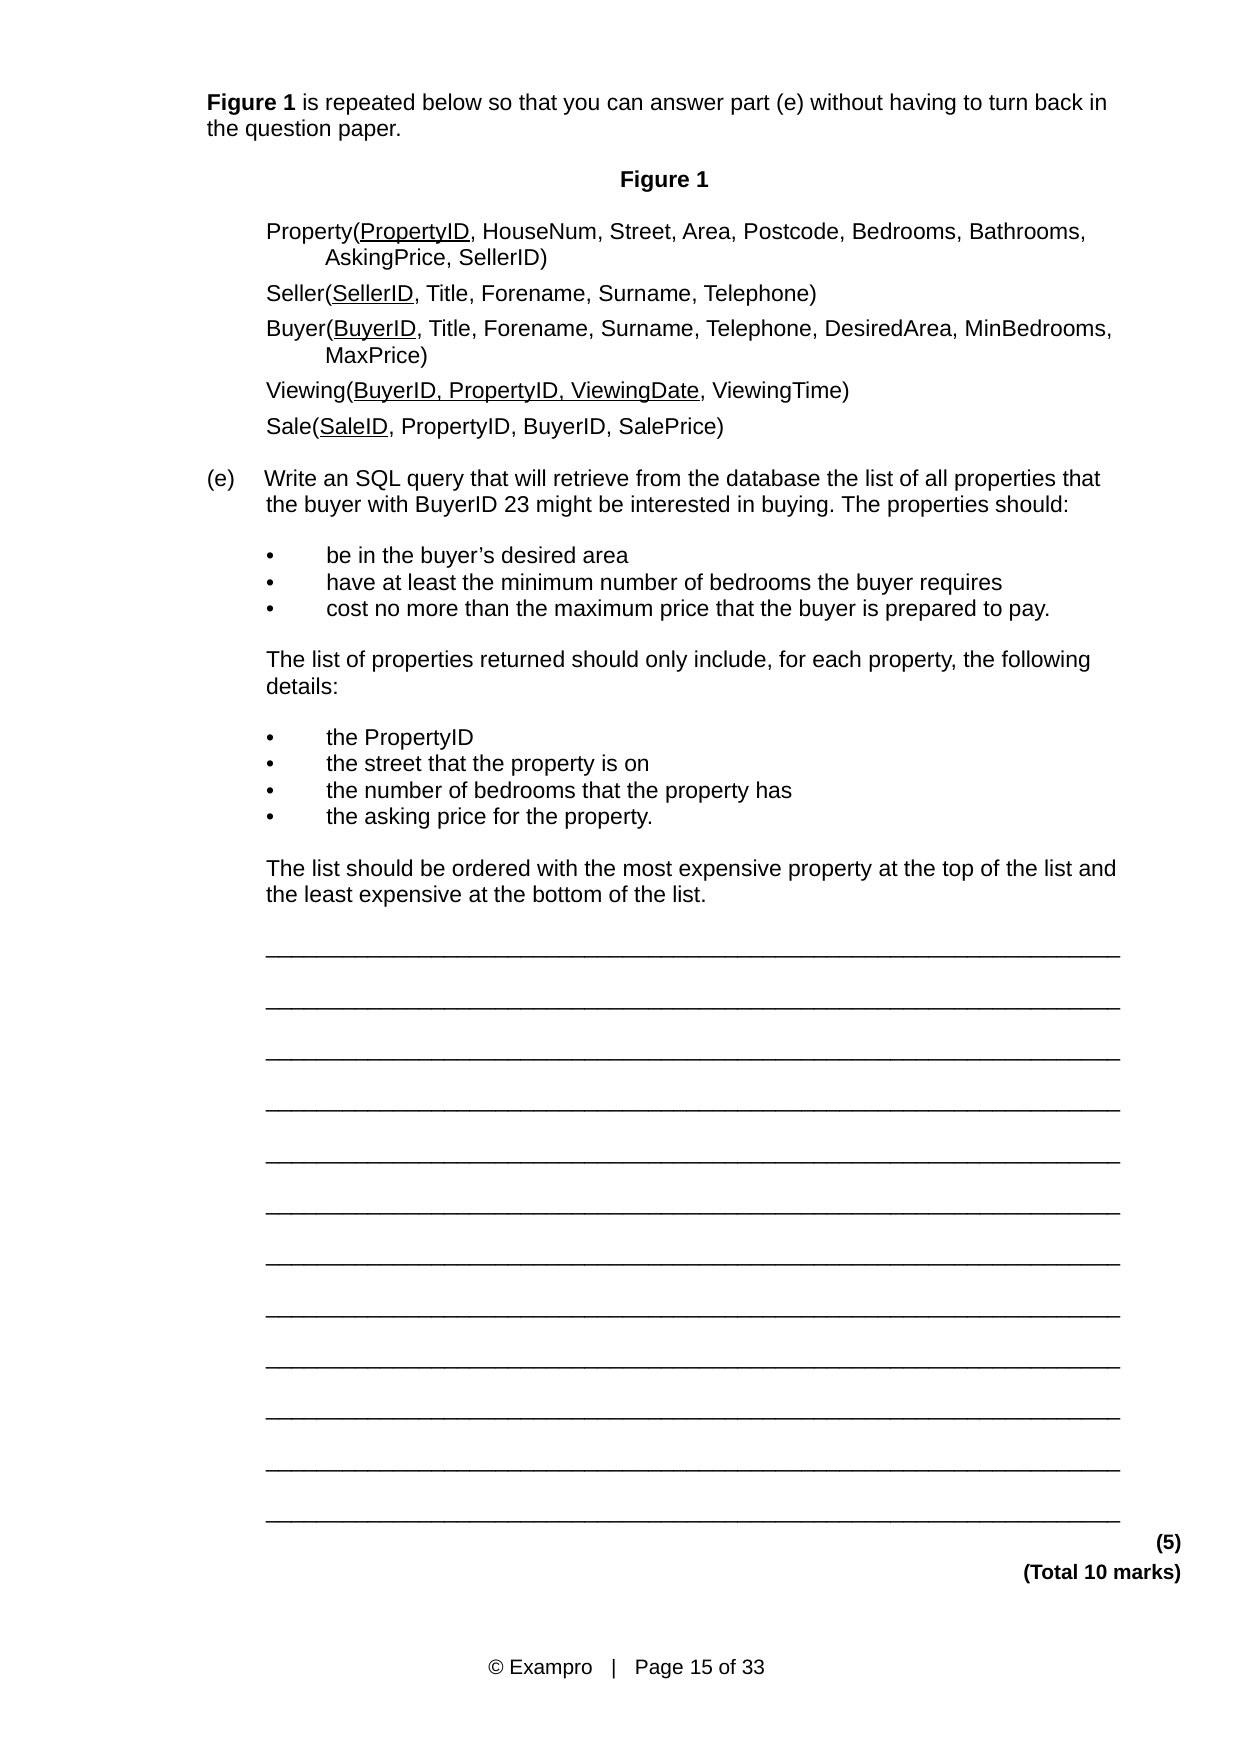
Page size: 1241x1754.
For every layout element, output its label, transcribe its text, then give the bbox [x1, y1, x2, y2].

text (5) [148, 1530, 1181, 1554]
text ___________________________________________________________________ [266, 1086, 1122, 1113]
text ___________________________________________________________________ [266, 983, 1122, 1010]
text ___________________________________________________________________ [266, 1292, 1122, 1318]
text • the number of bedrooms that the property has [266, 777, 1122, 803]
text • be in the buyer’s desired area [266, 542, 1122, 569]
text ___________________________________________________________________ [266, 1394, 1122, 1421]
text ___________________________________________________________________ [266, 1240, 1122, 1267]
text Property(PropertyID, HouseNum, Street, Area, Postcode, Bedrooms, Bathrooms, AskingPrice, SellerID) [266, 218, 1122, 270]
text Viewing(BuyerID, PropertyID, ViewingDate, ViewingTime) [266, 377, 1122, 404]
text • the street that the property is on [266, 750, 1122, 777]
text The list of properties returned should only include, for each property, the following details: [266, 646, 1122, 699]
text • have at least the minimum number of bedrooms the buyer requires [266, 569, 1122, 595]
text ___________________________________________________________________ [266, 1035, 1122, 1061]
text • cost no more than the maximum price that the buyer is prepared to pay. [266, 595, 1122, 621]
text ___________________________________________________________________ [266, 1446, 1122, 1472]
text Buyer(BuyerID, Title, Forename, Surname, Telephone, DesiredArea, MinBedrooms, MaxPrice) [266, 315, 1122, 368]
text ___________________________________________________________________ [266, 1497, 1122, 1523]
text (Total 10 marks) [148, 1560, 1181, 1584]
text Sale(SaleID, PropertyID, BuyerID, SalePrice) [266, 413, 1122, 439]
text The list should be ordered with the most expensive property at the top of the list and the least expensive at the bottom of the list. [266, 854, 1122, 907]
text (e) Write an SQL query that will retrieve from the database the list of all properties that the buyer with BuyerID 23 might be interested in buying. The properties should: [207, 464, 1122, 517]
text ___________________________________________________________________ [266, 932, 1122, 958]
text Figure 1 is repeated below so that you can answer part (e) without having to turn back in the question paper. [207, 88, 1122, 141]
text Seller(SellerID, Title, Forename, Surname, Telephone) [266, 280, 1122, 306]
text • the asking price for the property. [266, 803, 1122, 829]
text ___________________________________________________________________ [266, 1189, 1122, 1215]
text • the PropertyID [266, 724, 1122, 750]
text Figure 1 [148, 166, 1181, 193]
text ___________________________________________________________________ [266, 1138, 1122, 1164]
text ___________________________________________________________________ [266, 1343, 1122, 1369]
